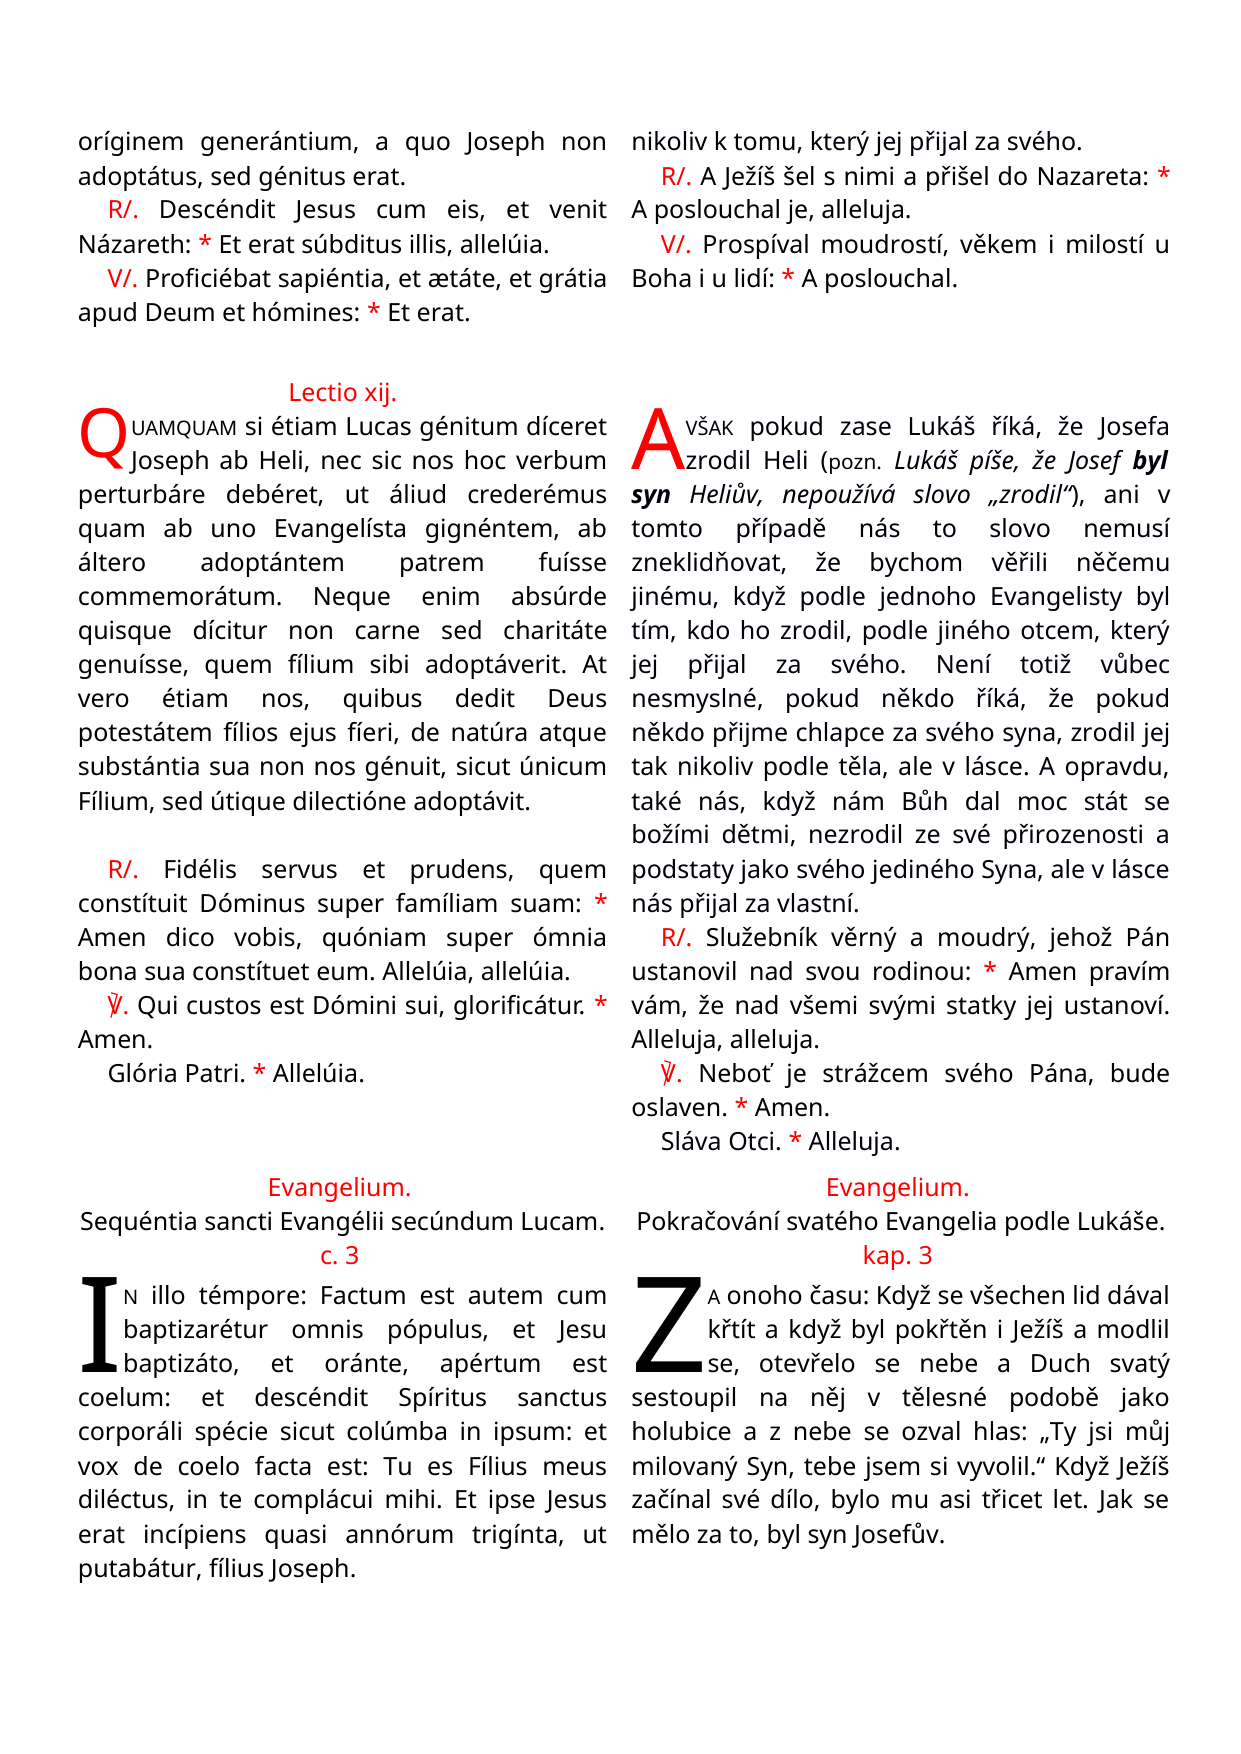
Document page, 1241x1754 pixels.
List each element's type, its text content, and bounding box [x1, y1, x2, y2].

table_cell oríginem generántium, a quo Joseph non adoptátus, sed génitus erat. R/. Descéndit Jesus cum eis, et venit Názareth: * Et erat súbditus illis, allelúia. V/. Proficiébat sapiéntia, et ætáte, et grátia apud Deum et hómines: * Et erat. [66, 118, 619, 368]
table_cell Lectio xij. Quamquam si étiam Lucas génitum díceret Joseph ab Heli, nec sic nos hoc verbum perturbáre debéret, ut áliud crederémus quam ab uno Evangelísta gignéntem, ab áltero adoptántem patrem fuísse commemorátum. Neque enim absúrde quisque dícitur non carne sed charitáte genuísse, quem fílium sibi adoptáverit. At vero étiam nos, quibus dedit Deus potestátem fílios ejus fíeri, de natúra atque substántia sua non nos génuit, sicut únicum Fílium, sed útique dilectióne adoptávit. R/. Fidélis servus et prudens, quem constítuit Dóminus super famíliam suam: * Amen dico vobis, quóniam super ómnia bona sua constítuet eum. Allelúia, allelúia. ℣. Qui custos est Dómini sui, glorificátur. * Amen. Glória Patri. * Allelúia. [66, 369, 619, 1164]
table_cell Avšak pokud zase Lukáš říká, že Josefa zrodil Heli (pozn. Lukáš píše, že Josef byl syn Heliův, nepoužívá slovo „zrodil“), ani v tomto případě nás to slovo nemusí zneklidňovat, že bychom věřili něčemu jinému, když podle jednoho Evangelisty byl tím, kdo ho zrodil, podle jiného otcem, který jej přijal za svého. Není totiž vůbec nesmyslné, pokud někdo říká, že pokud někdo přijme chlapce za svého syna, zrodil jej tak nikoliv podle těla, ale v lásce. A opravdu, také nás, když nám Bůh dal moc stát se božími dětmi, nezrodil ze své přirozenosti a podstaty jako svého jediného Syna, ale v lásce nás přijal za vlastní. R/. Služebník věrný a moudrý, jehož Pán ustanovil nad svou rodinou: * Amen pravím vám, že nad všemi svými statky jej ustanoví. Alleluja, alleluja. ℣. Neboť je strážcem svého Pána, bude oslaven. * Amen. Sláva Otci. * Alleluja. [619, 369, 1182, 1164]
table_cell Evangelium. Pokračování svatého Evangelia podle Lukáše. kap. 3 Za onoho času: Když se všechen lid dával křtít a když byl pokřtěn i Ježíš a modlil se, otevřelo se nebe a Duch svatý sestoupil na něj v tělesné podobě jako holubice a z nebe se ozval hlas: „Ty jsi můj milovaný Syn, tebe jsem si vyvolil.“ Když Ježíš začínal své dílo, bylo mu asi třicet let. Jak se mělo za to, byl syn Josefův. [619, 1164, 1182, 1630]
table_cell nikoliv k tomu, který jej přijal za svého. R/. A Ježíš šel s nimi a přišel do Nazareta: * A poslouchal je, alleluja. V/. Prospíval moudrostí, věkem i milostí u Boha i u lidí: * A poslouchal. [619, 118, 1182, 368]
table_cell Evangelium. Sequéntia sancti Evangélii secúndum Lucam. c. 3 In illo témpore: Factum est autem cum baptizarétur omnis pópulus, et Jesu baptizáto, et oránte, apértum est coelum: et descéndit Spíritus sanctus corporáli spécie sicut colúmba in ipsum: et vox de coelo facta est: Tu es Fílius meus diléctus, in te complácui mihi. Et ipse Jesus erat incípiens quasi annórum trigínta, ut putabátur, fílius Joseph. [66, 1164, 619, 1630]
